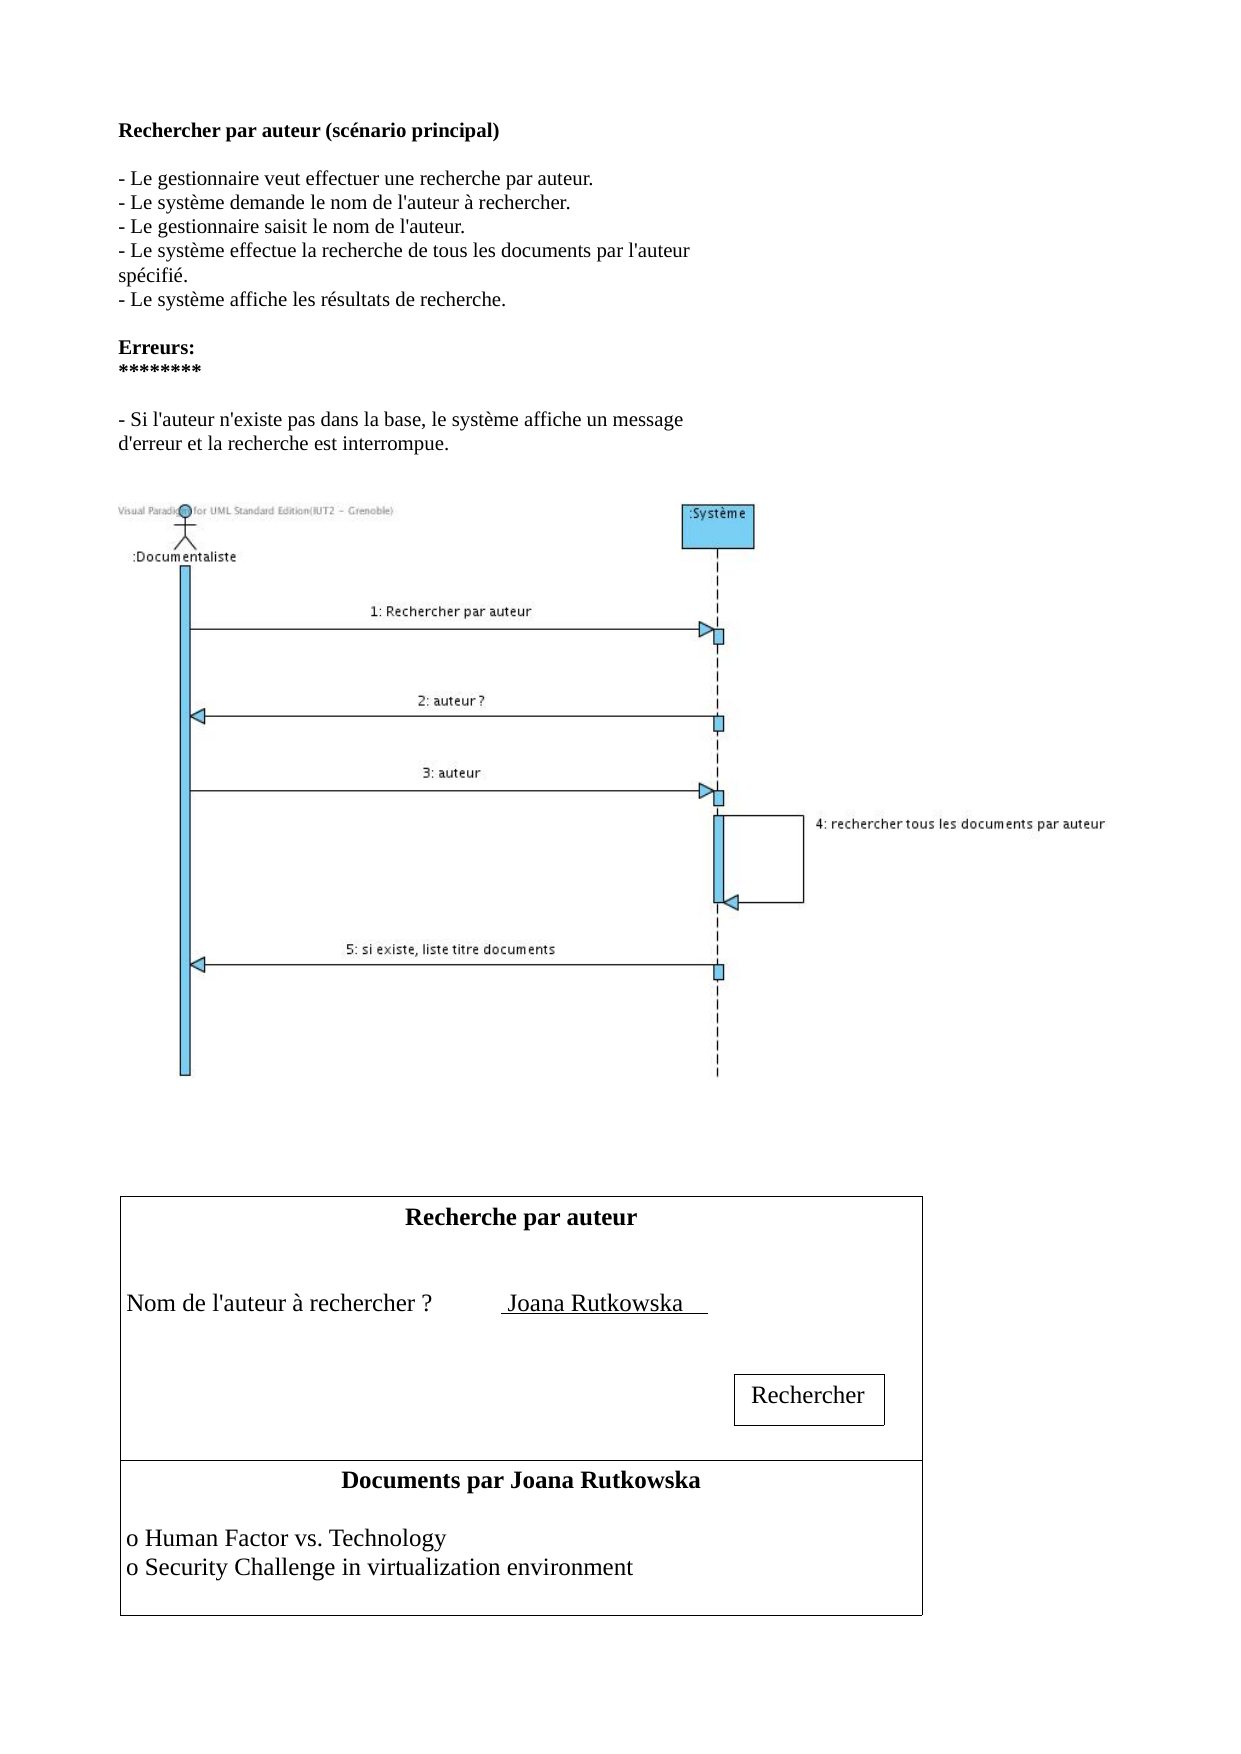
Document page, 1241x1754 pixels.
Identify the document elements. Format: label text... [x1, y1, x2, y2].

text Rechercher par auteur (scénario principal) [118, 118, 1122, 142]
text - Le système effectue la recherche de tous les documents par l'auteur [118, 238, 1122, 262]
text ******** [118, 359, 1122, 383]
text spécifié. [118, 262, 1122, 287]
text d'erreur et la recherche est interrompue. [118, 431, 1122, 455]
text - Si l'auteur n'existe pas dans la base, le système affiche un message [118, 407, 1122, 431]
table_header Recherche par auteur Nom de l'auteur à rechercher ? Joana Rutkowska [121, 1197, 922, 1460]
text - Le gestionnaire saisit le nom de l'auteur. [118, 214, 1122, 238]
text Erreurs: [118, 335, 1122, 359]
text - Le gestionnaire veut effectuer une recherche par auteur. [118, 166, 1122, 190]
table_header Rechercher [735, 1375, 884, 1425]
text - Le système demande le nom de l'auteur à rechercher. [118, 190, 1122, 214]
text - Le système affiche les résultats de recherche. [118, 287, 1122, 311]
picture [118, 502, 1122, 1081]
table_cell Documents par Joana Rutkowska o Human Factor vs. Technology o Security Challenge in virtualization environment [121, 1461, 922, 1615]
